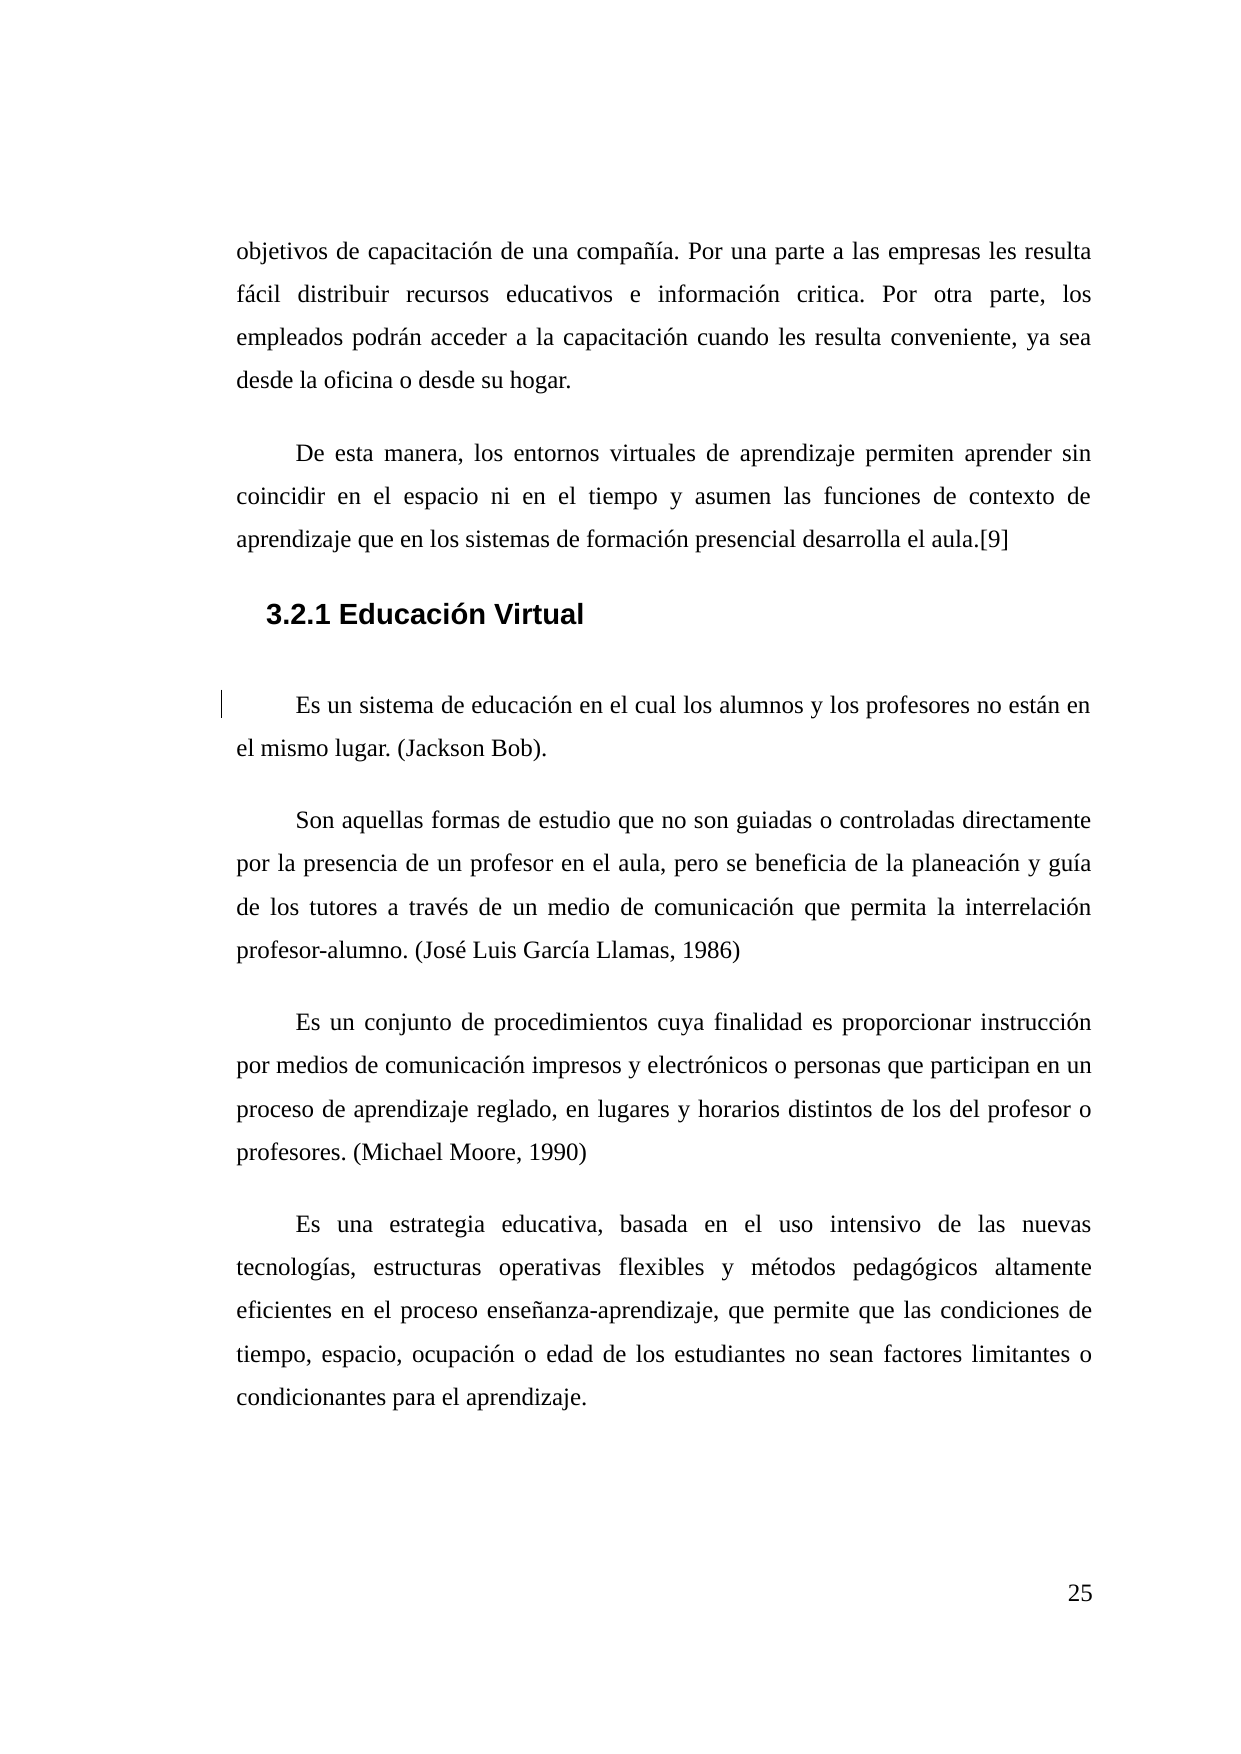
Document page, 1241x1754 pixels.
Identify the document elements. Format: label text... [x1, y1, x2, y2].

text De esta manera, los entornos virtuales de aprendizaje permiten aprender sin coincidir en el espacio ni en el tiempo y asumen las funciones de contexto de aprendizaje que en los sistemas de formación presencial desarrolla el aula.[9] [236, 438, 1093, 553]
text Es una estrategia educativa, basada en el uso intensivo de las nuevas tecnologías, estructuras operativas flexibles y métodos pedagógicos altamente eficientes en el proceso enseñanza-aprendizaje, que permite que las condiciones de tiempo, espacio, ocupación o edad de los estudiantes no sean factores limitantes o condicionantes para el aprendizaje. [236, 1209, 1093, 1411]
text Es un sistema de educación en el cual los alumnos y los profesores no están en el mismo lugar. (Jackson Bob). [236, 690, 1093, 762]
text Son aquellas formas de estudio que no son guiadas o controladas directamente por la presencia de un profesor en el aula, pero se beneficia de la planeación y guía de los tutores a través de un medio de comunicación que permita la interrelación profesor-alumno. (José Luis García Llamas, 1986) [236, 805, 1093, 963]
subtitle 3.2.1 Educación Virtual [236, 597, 1093, 631]
text objetivos de capacitación de una compañía. Por una parte a las empresas les resulta fácil distribuir recursos educativos e información critica. Por otra parte, los empleados podrán acceder a la capacitación cuando les resulta conveniente, ya sea desde la oficina o desde su hogar. [236, 236, 1093, 394]
text Es un conjunto de procedimientos cuya finalidad es proporcionar instrucción por medios de comunicación impresos y electrónicos o personas que participan en un proceso de aprendizaje reglado, en lugares y horarios distintos de los del profesor o profesores. (Michael Moore, 1990) [236, 1007, 1093, 1166]
